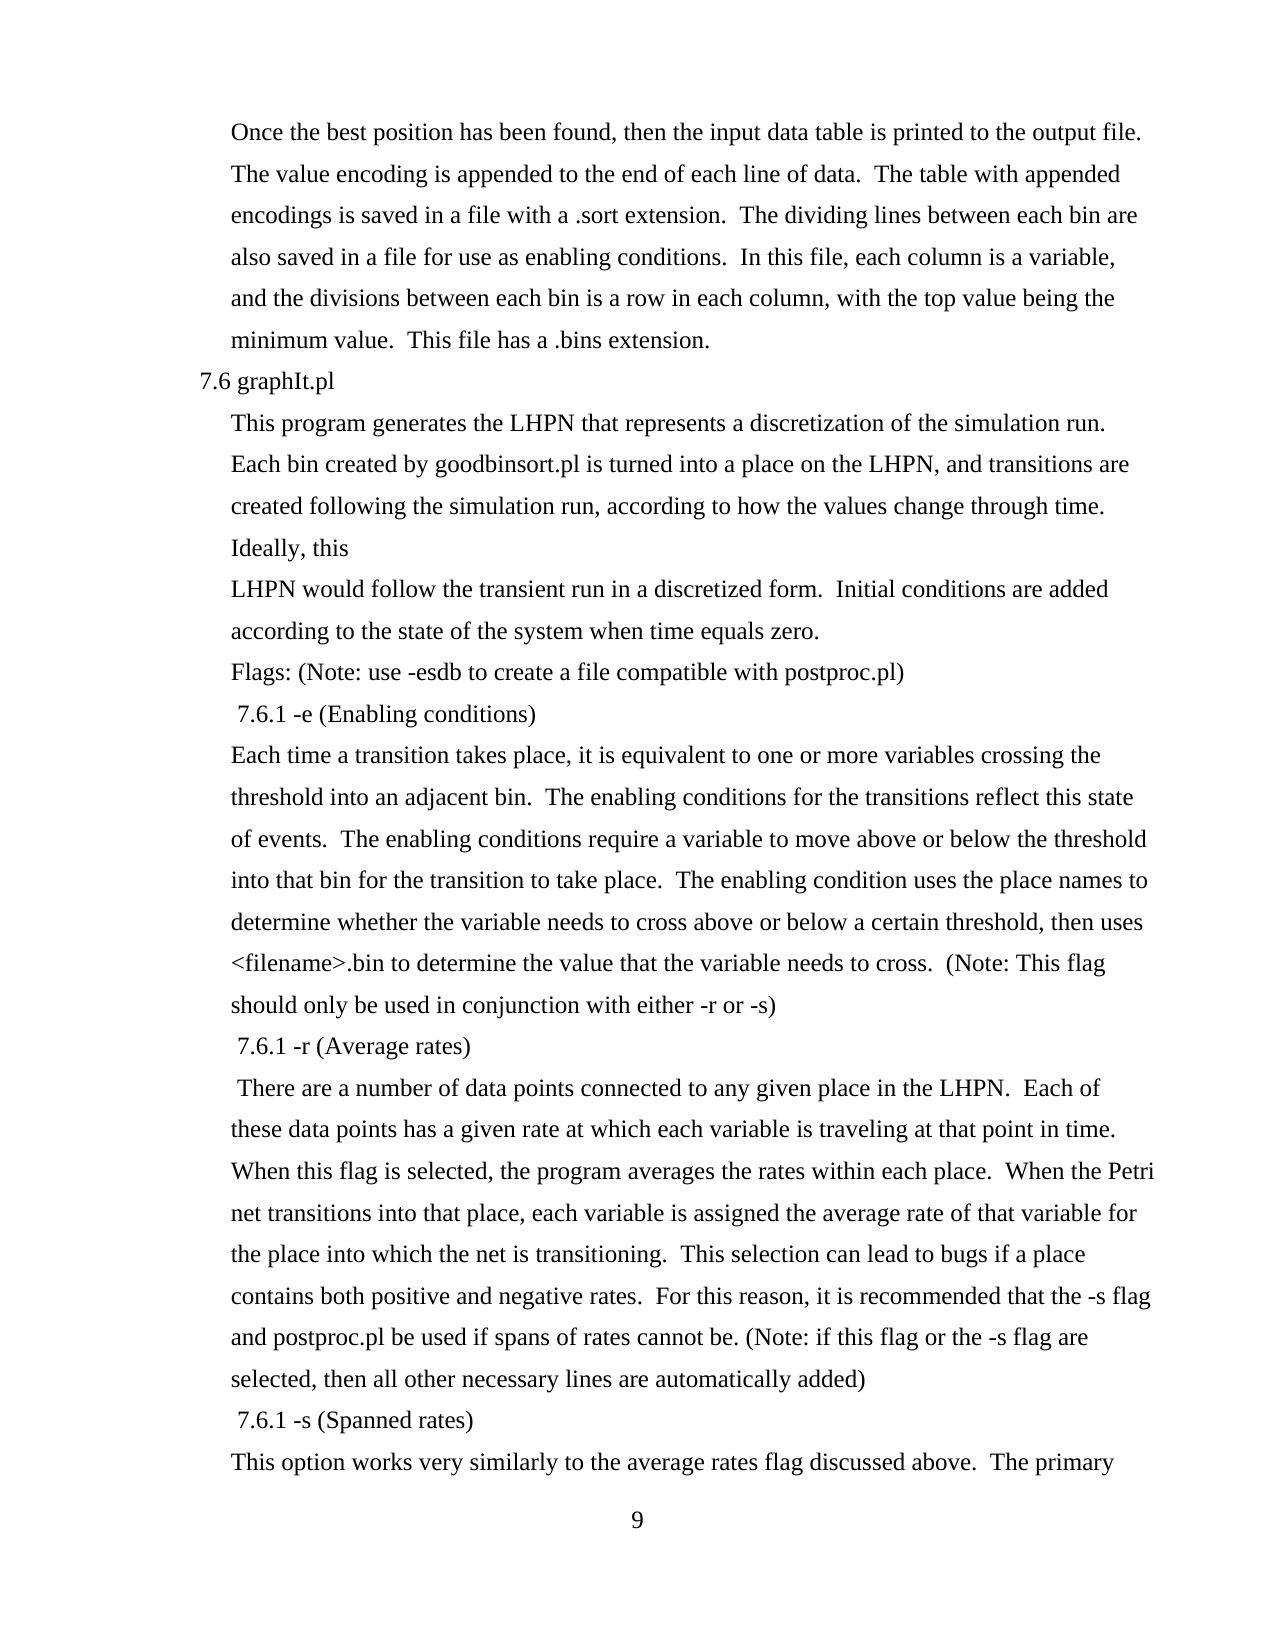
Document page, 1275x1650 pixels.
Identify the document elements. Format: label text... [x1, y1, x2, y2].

list This program generates the LHPN that represents a discretization of the simulation run. Each bin created by goodbinsort.pl is turned into a place on the LHPN, and transitions are created following the simulation run, according to how the values change through time. Ideally, this [193, 409, 1157, 561]
list LHPN would follow the transient run in a discretized form. Initial conditions are added [193, 575, 1157, 603]
list -r (Average rates) [231, 1032, 1157, 1060]
list There are a number of data points connected to any given place in the LHPN. Each of these data points has a given rate at which each variable is traveling at that point in time. When this flag is selected, the program averages the rates within each place. When the Petri net transitions into that place, each variable is assigned the average rate of that variable for the place into which the net is transitioning. This selection can lead to bugs if a place contains both positive and negative rates. For this reason, it is recommended that the -s flag and postproc.pl be used if spans of rates cannot be. (Note: if this flag or the -s flag are selected, then all other necessary lines are automatically added) [193, 1074, 1157, 1393]
list This option works very similarly to the average rates flag discussed above. The primary [193, 1448, 1157, 1476]
list Flags: (Note: use -esdb to create a file compatible with postproc.pl) [193, 658, 1157, 686]
list Each time a transition takes place, it is equivalent to one or more variables crossing the threshold into an adjacent bin. The enabling conditions for the transitions reflect this state of events. The enabling conditions require a variable to move above or below the threshold into that bin for the transition to take place. The enabling condition uses the place names to determine whether the variable needs to cross above or below a certain threshold, then uses <filename>.bin to determine the value that the variable needs to cross. (Note: This flag should only be used in conjunction with either -r or -s) [193, 742, 1157, 1019]
list according to the state of the system when time equals zero. [193, 617, 1157, 644]
list -s (Spanned rates) [231, 1407, 1157, 1434]
list Once the best position has been found, then the input data table is printed to the output file. The value encoding is appended to the end of each line of data. The table with appended encodings is saved in a file with a .sort extension. The dividing lines between each bin are also saved in a file for use as enabling conditions. In this file, each column is a variable, and the divisions between each bin is a row in each column, with the top value being the minimum value. This file has a .bins extension. [193, 118, 1157, 354]
list graphIt.pl [193, 367, 1157, 395]
list -e (Enabling conditions) [231, 700, 1157, 728]
